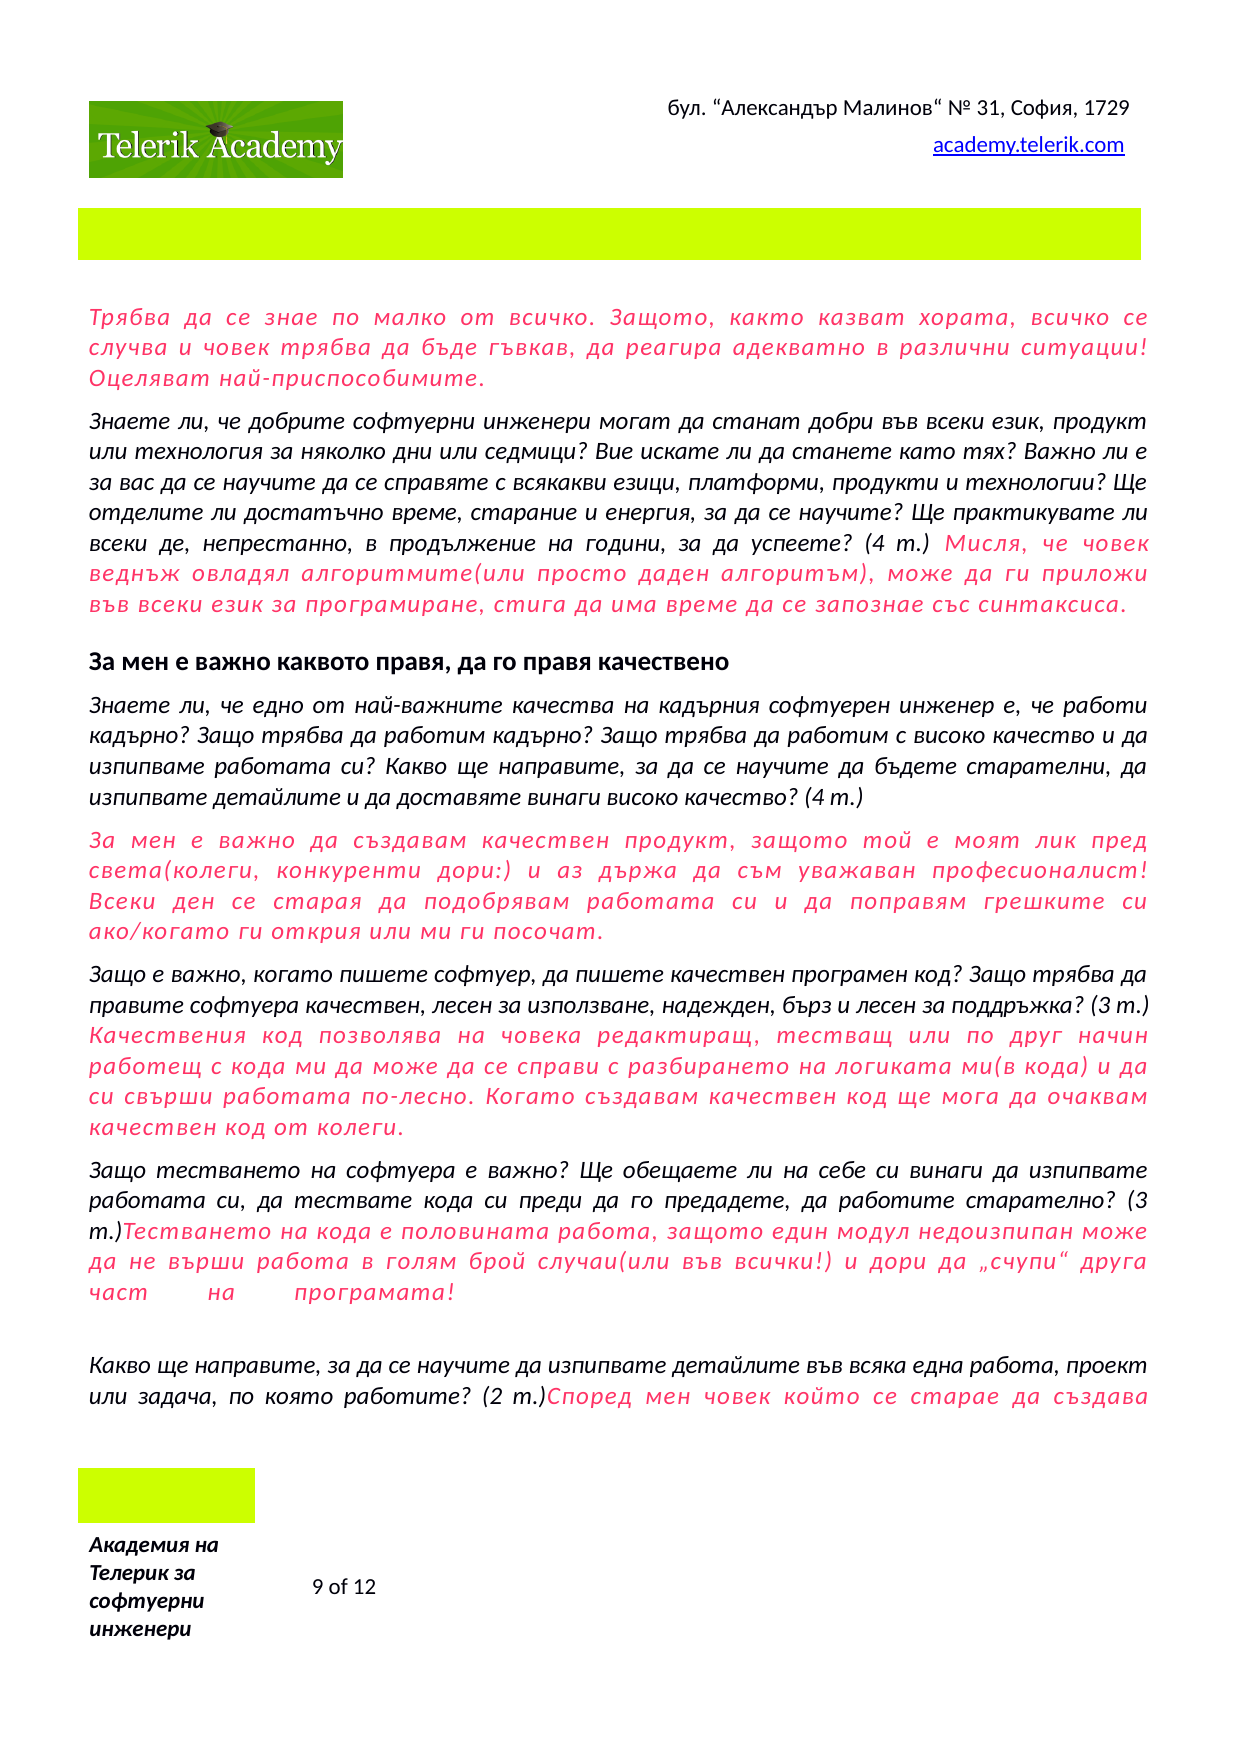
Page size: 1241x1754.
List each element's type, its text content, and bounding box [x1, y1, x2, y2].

text Защо тестването на софтуера е важно? Ще обещаете ли на себе си винаги да изпипвате работата си, да тествате кода си преди да го предадете, да работите старателно? (3 т.)Тестването на кода е половината работа, защото един модул недоизпипан може да не върши работа в голям брой случаи(или във всички!) и дори да „счупи“ друга част на програмата! [89, 1154, 1152, 1337]
text Знаете ли, че едно от най-важните качества на кадърния софтуерен инженер е, че работи кадърно? Защо трябва да работим кадърно? Защо трябва да работим с високо качество и да изпипваме работата си? Какво ще направите, за да се научите да бъдете старателни, да изпипвате детайлите и да доставяте винаги високо качество? (4 т.) [89, 689, 1152, 811]
subtitle За мен е важно каквото правя, да го правя качествено [89, 644, 1152, 677]
text Какво ще направите, за да се научите да изпипвате детайлите във всяка една работа, проект или задача, по която работите? (2 т.)Според мен човек който се старае да създава [89, 1349, 1152, 1411]
text Знаете ли, че добрите софтуерни инженери могат да станат добри във всеки език, продукт или технология за няколко дни или седмици? Вие искате ли да станете като тях? Важно ли е за вас да се научите да се справяте с всякакви езици, платформи, продукти и технологии? Ще отделите ли достатъчно време, старание и енергия, за да се научите? Ще практикувате ли всеки де, непрестанно, в продължение на години, за да успеете? (4 т.) Мисля, че човек веднъж овладял алгоритмите(или просто даден алгоритъм), може да ги приложи във всеки език за програмиране, стига да има време да се запознае със синтаксиса. [89, 405, 1152, 619]
text За мен е важно да създавам качествен продукт, защото той е моят лик пред света(колеги, конкуренти дори:) и аз държа да съм уважаван професионалист! Всеки ден се старая да подобрявам работата си и да поправям грешките си ако/когато ги открия или ми ги посочат. [89, 824, 1152, 946]
text Трябва да се знае по малко от всичко. Защото, както казват хората, всичко се случва и човек трябва да бъде гъвкав, да реагира адекватно в различни ситуации! Оцеляват най-приспособимите. [89, 301, 1152, 392]
text Защо е важно, когато пишете софтуер, да пишете качествен програмен код? Защо трябва да правите софтуера качествен, лесен за използване, надежден, бърз и лесен за поддръжка? (3 т.) Качествения код позволява на човека редактиращ, тестващ или по друг начин работещ с кода ми да може да се справи с разбирането на логиката ми(в кода) и да си свърши работата по-лесно. Когато създавам качествен код ще мога да очаквам качествен код от колеги. [89, 958, 1152, 1141]
picture [89, 101, 343, 178]
